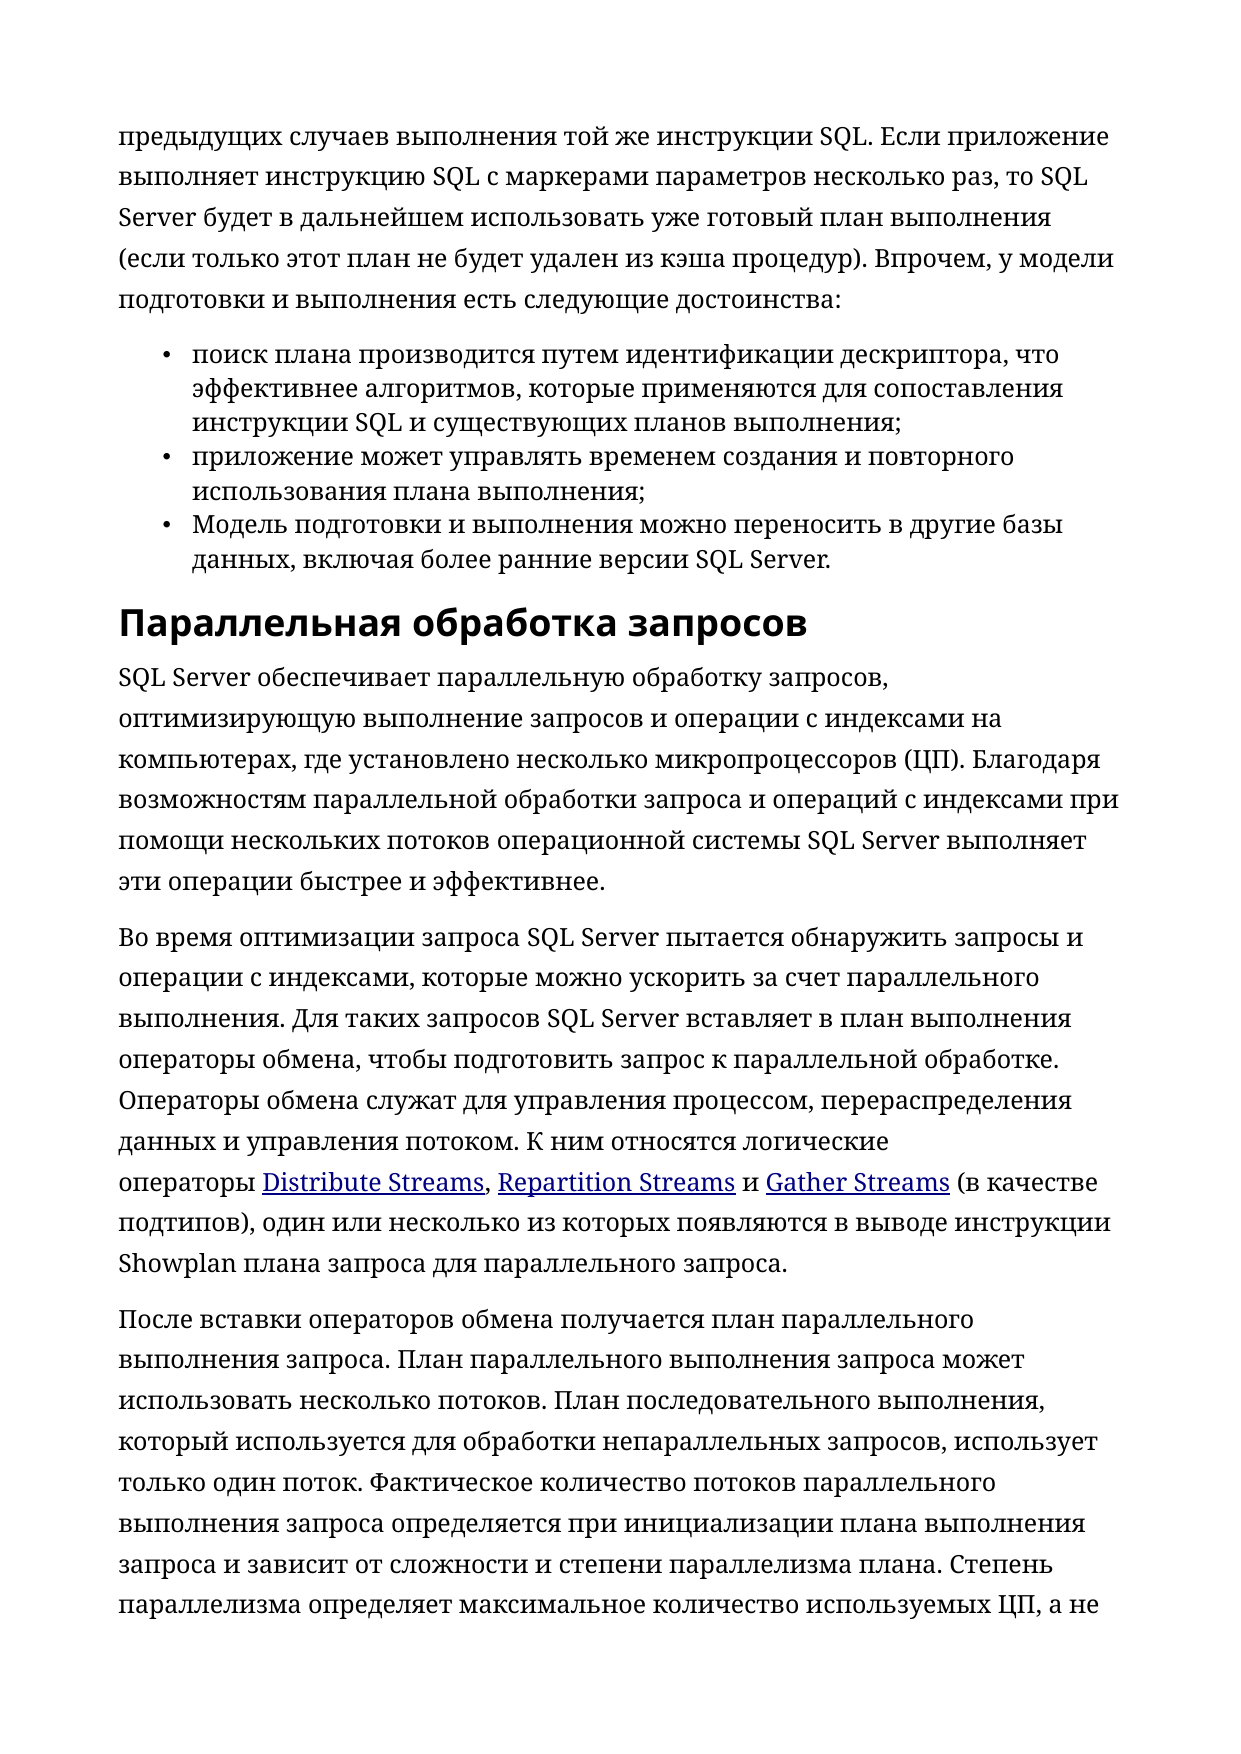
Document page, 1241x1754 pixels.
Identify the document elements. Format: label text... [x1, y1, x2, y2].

text После вставки операторов обмена получается план параллельного выполнения запроса. План параллельного выполнения запроса может использовать несколько потоков. План последовательного выполнения, который используется для обработки непараллельных запросов, использует только один поток. Фактическое количество потоков параллельного выполнения запроса определяется при инициализации плана выполнения запроса и зависит от сложности и степени параллелизма плана. Степень параллелизма определяет максимальное количество используемых ЦП, а не [118, 1301, 1122, 1621]
list поиск плана производится путем идентификации дескриптора, что эффективнее алгоритмов, которые применяются для сопоставления инструкции SQL и существующих планов выполнения; [162, 337, 1122, 439]
list приложение может управлять временем создания и повторного использования плана выполнения; [162, 439, 1122, 507]
text Во время оптимизации запроса SQL Server пытается обнаружить запросы и операции с индексами, которые можно ускорить за счет параллельного выполнения. Для таких запросов SQL Server вставляет в план выполнения операторы обмена, чтобы подготовить запрос к параллельной обработке. Операторы обмена служат для управления процессом, перераспределения данных и управления потоком. К ним относятся логические операторы Distribute Streams, Repartition Streams и Gather Streams (в качестве подтипов), один или несколько из которых появляются в выводе инструкции Showplan плана запроса для параллельного запроса. [118, 919, 1122, 1280]
list Модель подготовки и выполнения можно переносить в другие базы данных, включая более ранние версии SQL Server. [162, 507, 1122, 575]
text SQL Server обеспечивает параллельную обработку запросов, оптимизирующую выполнение запросов и операции с индексами на компьютерах, где установлено несколько микропроцессоров (ЦП). Благодаря возможностям параллельной обработки запроса и операций с индексами при помощи нескольких потоков операционной системы SQL Server выполняет эти операции быстрее и эффективнее. [118, 660, 1122, 898]
text предыдущих случаев выполнения той же инструкции SQL. Если приложение выполняет инструкцию SQL с маркерами параметров несколько раз, то SQL Server будет в дальнейшем использовать уже готовый план выполнения (если только этот план не будет удален из кэша процедур). Впрочем, у модели подготовки и выполнения есть следующие достоинства: [118, 118, 1122, 316]
subtitle Параллельная обработка запросов [118, 596, 1122, 647]
